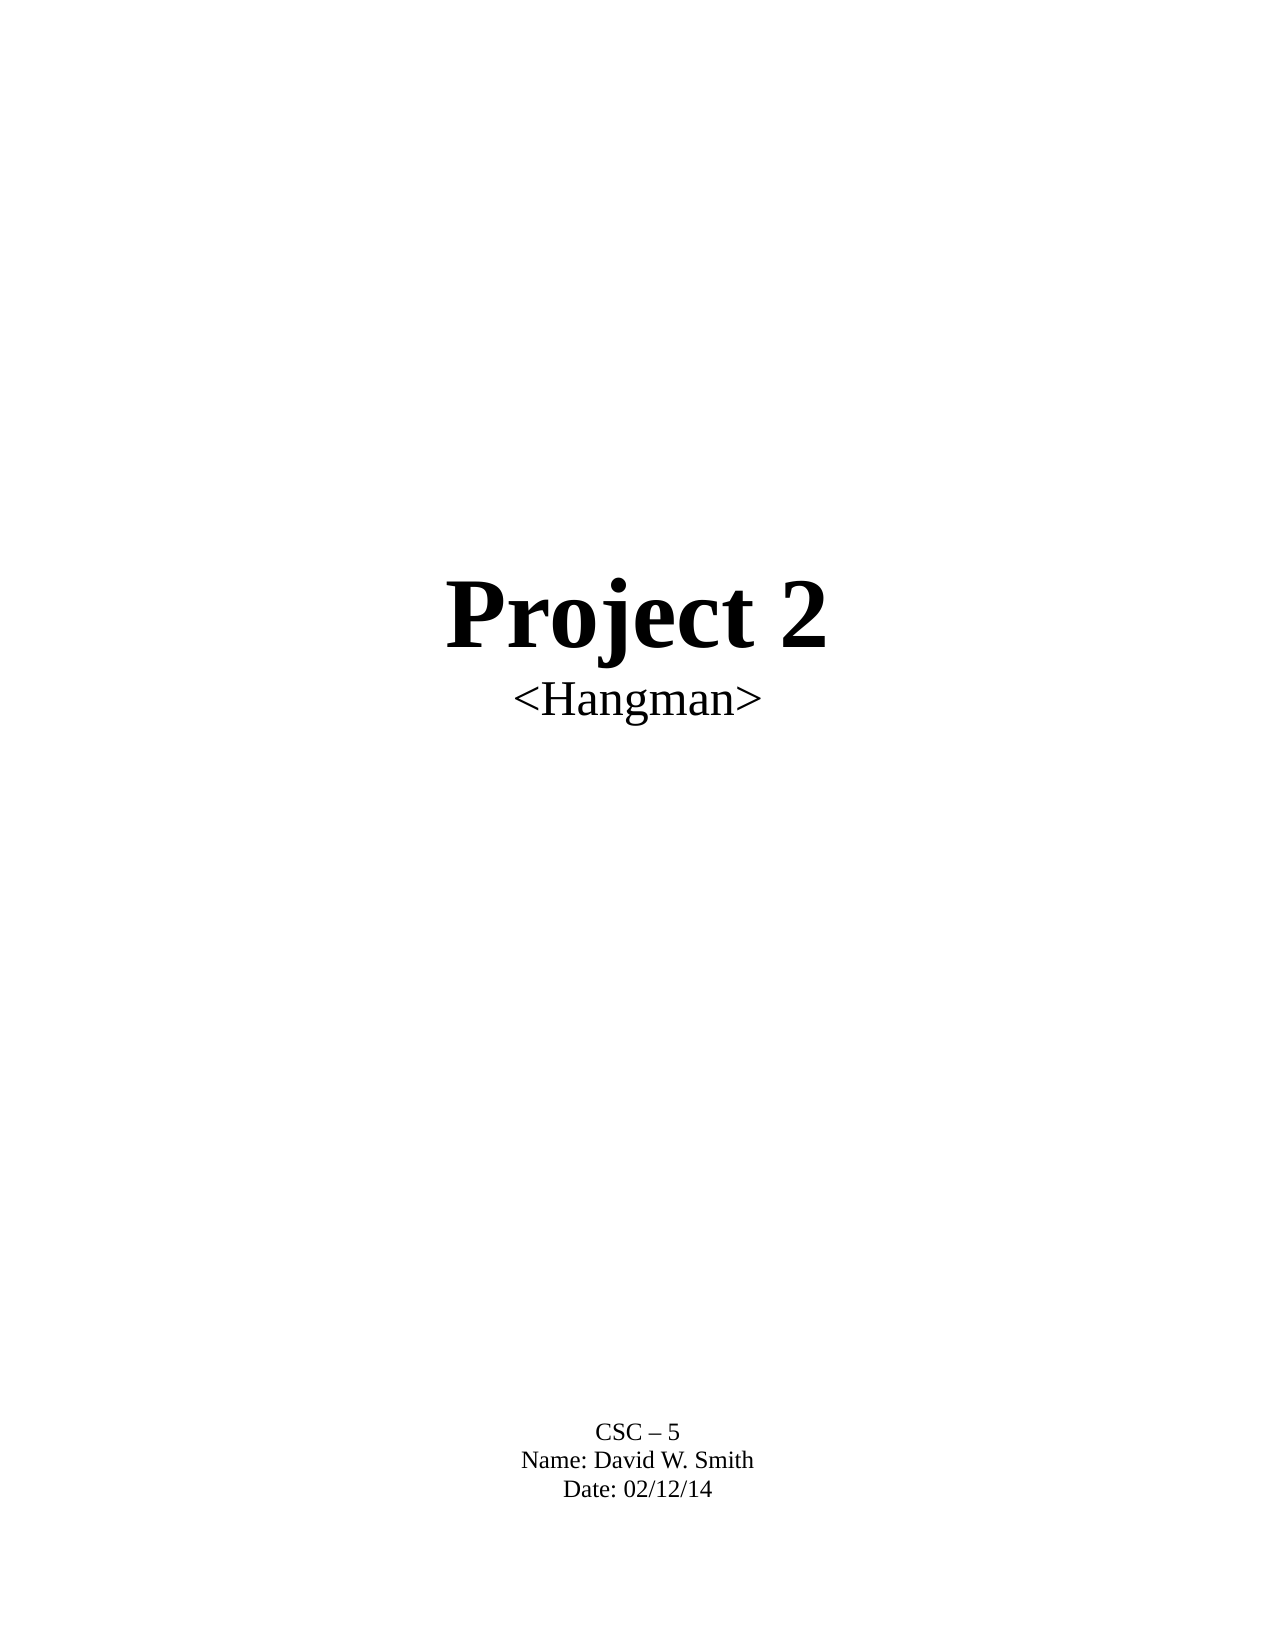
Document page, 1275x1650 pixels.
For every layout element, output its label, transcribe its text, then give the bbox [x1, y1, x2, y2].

text <Hangman> [118, 669, 1157, 727]
text Project 2 [118, 554, 1157, 669]
text Name: David W. Smith [118, 1445, 1157, 1474]
text CSC – 5 [118, 1417, 1157, 1445]
text Date: 02/12/14 [118, 1474, 1157, 1503]
